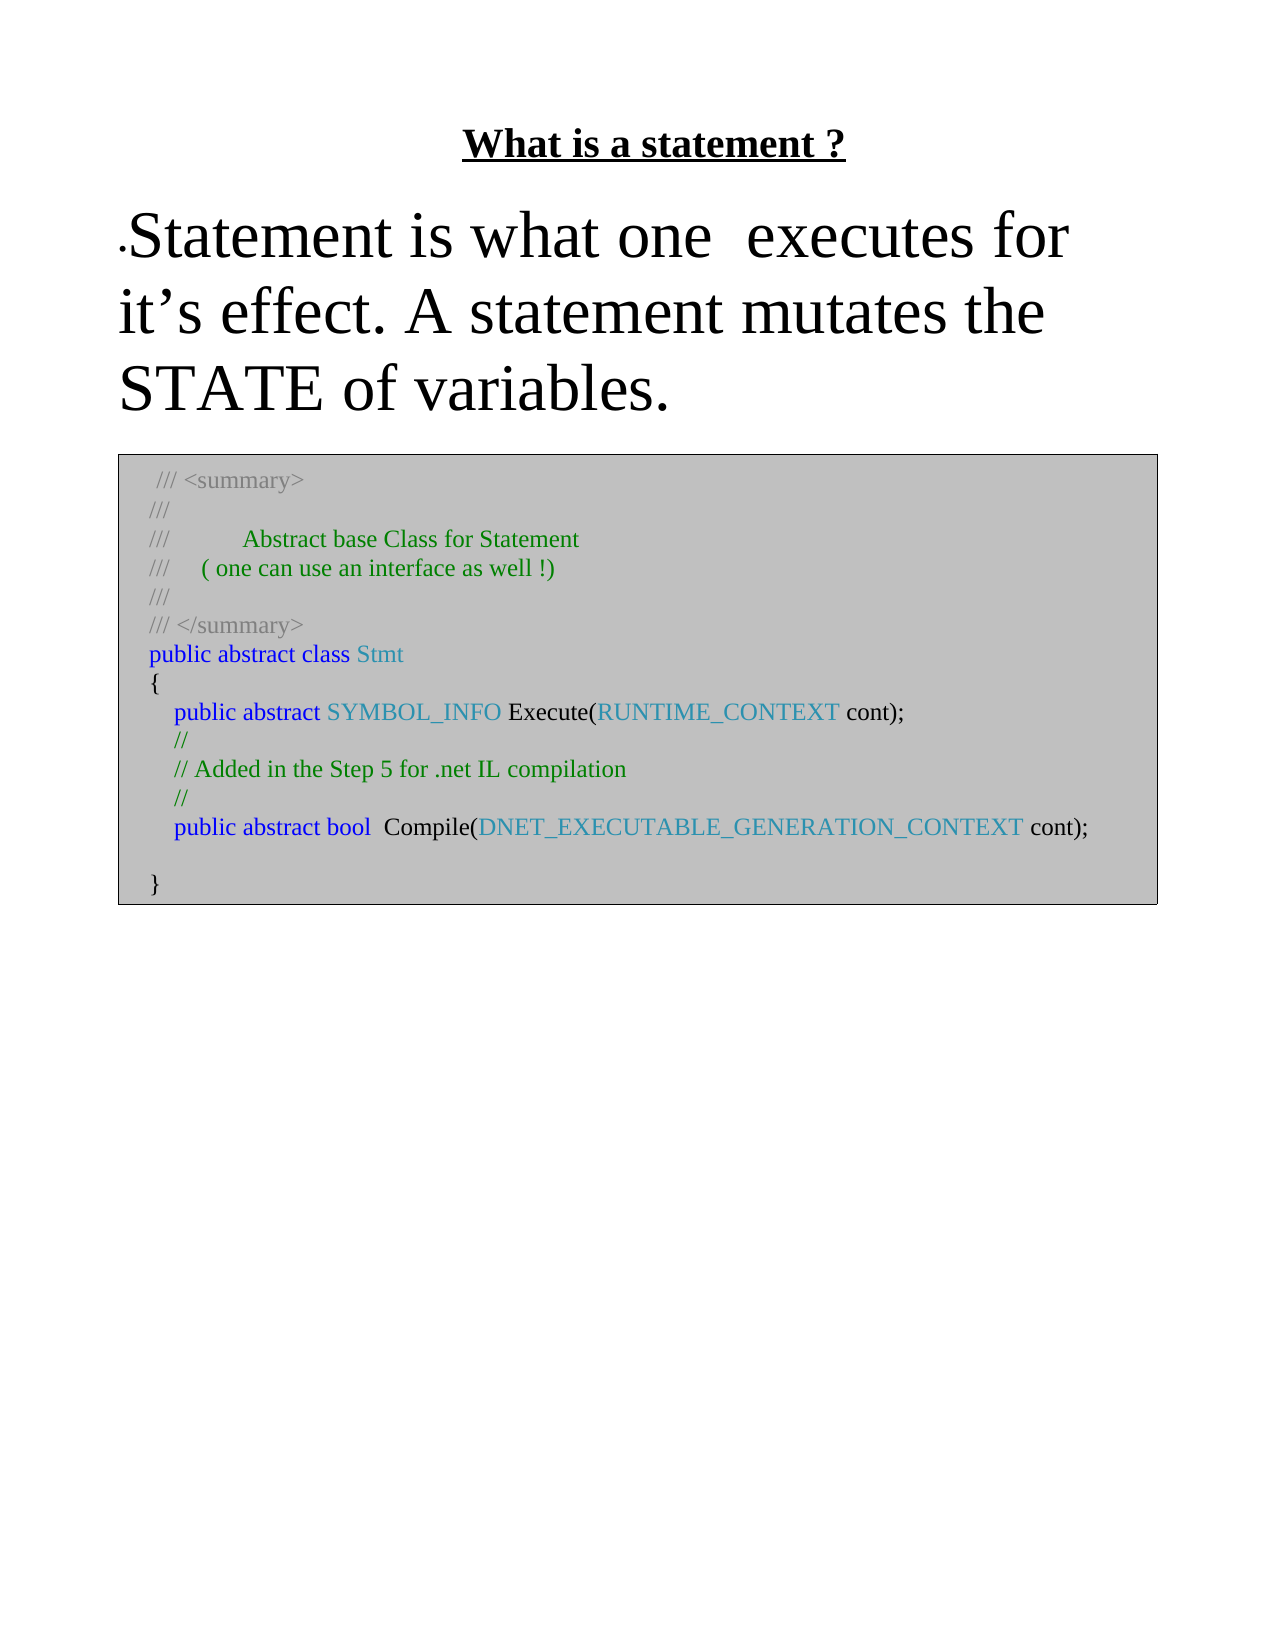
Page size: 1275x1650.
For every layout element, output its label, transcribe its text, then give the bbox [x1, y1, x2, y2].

table_header /// <summary> /// /// Abstract base Class for Statement /// ( one can use an interface as well !) /// /// </summary> public abstract class Stmt { public abstract SYMBOL_INFO Execute(RUNTIME_CONTEXT cont); // // Added in the Step 5 for .net IL compilation // public abstract bool Compile(DNET_EXECUTABLE_GENERATION_CONTEXT cont); } [119, 455, 1157, 904]
text •Statement is what one executes for it’s effect. A statement mutates the STATE of variables. [118, 195, 1157, 425]
text What is a statement ? [118, 118, 1157, 166]
